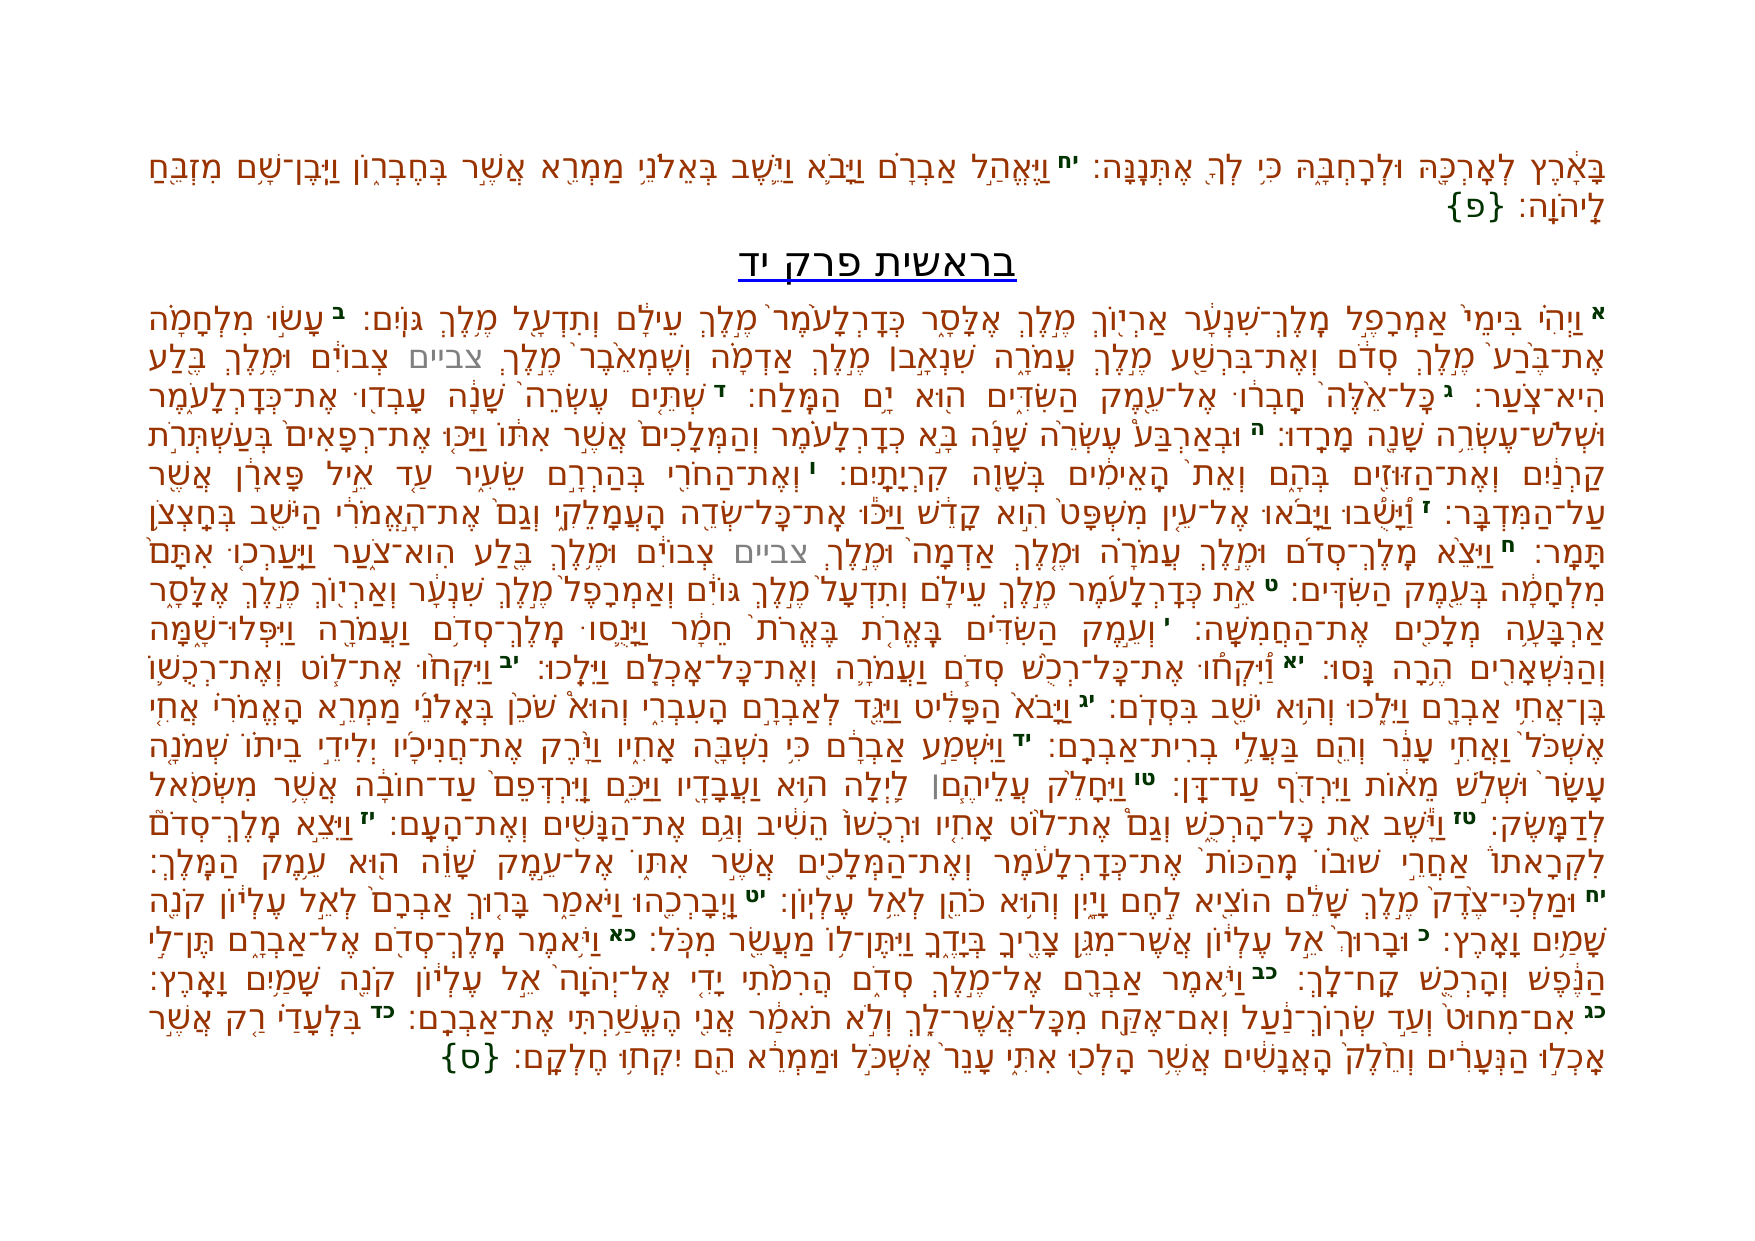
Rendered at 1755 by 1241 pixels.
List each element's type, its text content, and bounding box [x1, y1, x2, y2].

text בָּאָ֔רֶץ לְאׇרְכָּ֖הּ וּלְרׇחְבָּ֑הּ כִּ֥י לְךָ֖ אֶתְּנֶֽנָּה׃ יח וַיֶּאֱהַ֣ל אַבְרָ֗ם וַיָּבֹ֛א וַיֵּ֛שֶׁב בְּאֵלֹנֵ֥י מַמְרֵ֖א אֲשֶׁ֣ר בְּחֶבְר֑וֹן וַיִּֽבֶן־שָׁ֥ם מִזְבֵּ֖חַ לַֽיהֹוָֽה׃ {פ} [148, 148, 1606, 225]
text א וַיְהִ֗י בִּימֵי֙ אַמְרָפֶ֣ל מֶֽלֶךְ־שִׁנְעָ֔ר אַרְי֖וֹךְ מֶ֣לֶךְ אֶלָּסָ֑ר כְּדׇרְלָעֹ֙מֶר֙ מֶ֣לֶךְ עֵילָ֔ם וְתִדְעָ֖ל מֶ֥לֶךְ גּוֹיִֽם׃ ב עָשׂ֣וּ מִלְחָמָ֗ה אֶת־בֶּ֙רַע֙ מֶ֣לֶךְ סְדֹ֔ם וְאֶת־בִּרְשַׁ֖ע מֶ֣לֶךְ עֲמֹרָ֑ה שִׁנְאָ֣ב׀ מֶ֣לֶךְ אַדְמָ֗ה וְשֶׁמְאֵ֙בֶר֙ מֶ֣לֶךְ צביים צְבוֹיִ֔ם וּמֶ֥לֶךְ בֶּ֖לַע הִיא־צֹֽעַר׃ ג כׇּל־אֵ֙לֶּה֙ חָֽבְר֔וּ אֶל־עֵ֖מֶק הַשִּׂדִּ֑ים ה֖וּא יָ֥ם הַמֶּֽלַח׃ ד שְׁתֵּ֤ים עֶשְׂרֵה֙ שָׁנָ֔ה עָבְד֖וּ אֶת־כְּדׇרְלָעֹ֑מֶר וּשְׁלֹשׁ־עֶשְׂרֵ֥ה שָׁנָ֖ה מָרָֽדוּ׃ ה וּבְאַרְבַּע֩ עֶשְׂרֵ֨ה שָׁנָ֜ה בָּ֣א כְדׇרְלָעֹ֗מֶר וְהַמְּלָכִים֙ אֲשֶׁ֣ר אִתּ֔וֹ וַיַּכּ֤וּ אֶת־רְפָאִים֙ בְּעַשְׁתְּרֹ֣ת קַרְנַ֔יִם וְאֶת־הַזּוּזִ֖ים בְּהָ֑ם וְאֵת֙ הָֽאֵימִ֔ים בְּשָׁוֵ֖ה קִרְיָתָֽיִם׃ ו וְאֶת־הַחֹרִ֖י בְּהַרְרָ֣ם שֵׂעִ֑יר עַ֚ד אֵ֣יל פָּארָ֔ן אֲשֶׁ֖ר עַל־הַמִּדְבָּֽר׃ ז וַ֠יָּשֻׁ֠בוּ וַיָּבֹ֜אוּ אֶל־עֵ֤ין מִשְׁפָּט֙ הִ֣וא קָדֵ֔שׁ וַיַּכּ֕וּ אֶֽת־כׇּל־שְׂדֵ֖ה הָעֲמָלֵקִ֑י וְגַם֙ אֶת־הָ֣אֱמֹרִ֔י הַיֹּשֵׁ֖ב בְּחַֽצְצֹ֥ן תָּמָֽר׃ ח וַיֵּצֵ֨א מֶֽלֶךְ־סְדֹ֜ם וּמֶ֣לֶךְ עֲמֹרָ֗ה וּמֶ֤לֶךְ אַדְמָה֙ וּמֶ֣לֶךְ צביים צְבוֹיִ֔ם וּמֶ֥לֶךְ בֶּ֖לַע הִוא־צֹ֑עַר וַיַּֽעַרְכ֤וּ אִתָּם֙ מִלְחָמָ֔ה בְּעֵ֖מֶק הַשִּׂדִּֽים׃ ט אֵ֣ת כְּדׇרְלָעֹ֜מֶר מֶ֣לֶךְ עֵילָ֗ם וְתִדְעָל֙ מֶ֣לֶךְ גּוֹיִ֔ם וְאַמְרָפֶל֙ מֶ֣לֶךְ שִׁנְעָ֔ר וְאַרְי֖וֹךְ מֶ֣לֶךְ אֶלָּסָ֑ר אַרְבָּעָ֥ה מְלָכִ֖ים אֶת־הַחֲמִשָּֽׁה׃ י וְעֵ֣מֶק הַשִּׂדִּ֗ים בֶּֽאֱרֹ֤ת בֶּאֱרֹת֙ חֵמָ֔ר וַיָּנֻ֛סוּ מֶֽלֶךְ־סְדֹ֥ם וַעֲמֹרָ֖ה וַיִּפְּלוּ־שָׁ֑מָּה וְהַנִּשְׁאָרִ֖ים הֶ֥רָה נָּֽסוּ׃ יא וַ֠יִּקְח֠וּ אֶת־כׇּל־רְכֻ֨שׁ סְדֹ֧ם וַעֲמֹרָ֛ה וְאֶת־כׇּל־אׇכְלָ֖ם וַיֵּלֵֽכוּ׃ יב וַיִּקְח֨וּ אֶת־ל֧וֹט וְאֶת־רְכֻשׁ֛וֹ בֶּן־אֲחִ֥י אַבְרָ֖ם וַיֵּלֵ֑כוּ וְה֥וּא יֹשֵׁ֖ב בִּסְדֹֽם׃ יג וַיָּבֹא֙ הַפָּלִ֔יט וַיַּגֵּ֖ד לְאַבְרָ֣ם הָעִבְרִ֑י וְהוּא֩ שֹׁכֵ֨ן בְּאֵֽלֹנֵ֜י מַמְרֵ֣א הָאֱמֹרִ֗י אֲחִ֤י אֶשְׁכֹּל֙ וַאֲחִ֣י עָנֵ֔ר וְהֵ֖ם בַּעֲלֵ֥י בְרִית־אַבְרָֽם׃ יד וַיִּשְׁמַ֣ע אַבְרָ֔ם כִּ֥י נִשְׁבָּ֖ה אָחִ֑יו וַיָּ֨רֶק אֶת־חֲנִיכָ֜יו יְלִידֵ֣י בֵית֗וֹ שְׁמֹנָ֤ה עָשָׂר֙ וּשְׁלֹ֣שׁ מֵא֔וֹת וַיִּרְדֹּ֖ף עַד־דָּֽן׃ טו וַיֵּחָלֵ֨ק עֲלֵיהֶ֧ם׀ לַ֛יְלָה ה֥וּא וַעֲבָדָ֖יו וַיַּכֵּ֑ם וַֽיִּרְדְּפֵם֙ עַד־חוֹבָ֔ה אֲשֶׁ֥ר מִשְּׂמֹ֖אל לְדַמָּֽשֶׂק׃ טז וַיָּ֕שֶׁב אֵ֖ת כׇּל־הָרְכֻ֑שׁ וְגַם֩ אֶת־ל֨וֹט אָחִ֤יו וּרְכֻשׁוֹ֙ הֵשִׁ֔יב וְגַ֥ם אֶת־הַנָּשִׁ֖ים וְאֶת־הָעָֽם׃ יז וַיֵּצֵ֣א מֶֽלֶךְ־סְדֹם֮ לִקְרָאתוֹ֒ אַחֲרֵ֣י שׁוּב֗וֹ מֵֽהַכּוֹת֙ אֶת־כְּדׇרְלָעֹ֔מֶר וְאֶת־הַמְּלָכִ֖ים אֲשֶׁ֣ר אִתּ֑וֹ אֶל־עֵ֣מֶק שָׁוֵ֔ה ה֖וּא עֵ֥מֶק הַמֶּֽלֶךְ׃ יח וּמַלְכִּי־צֶ֙דֶק֙ מֶ֣לֶךְ שָׁלֵ֔ם הוֹצִ֖יא לֶ֣חֶם וָיָ֑יִן וְה֥וּא כֹהֵ֖ן לְאֵ֥ל עֶלְיֽוֹן׃ יט וַֽיְבָרְכֵ֖הוּ וַיֹּאמַ֑ר בָּר֤וּךְ אַבְרָם֙ לְאֵ֣ל עֶלְי֔וֹן קֹנֵ֖ה שָׁמַ֥יִם וָאָֽרֶץ׃ כ וּבָרוּךְ֙ אֵ֣ל עֶלְי֔וֹן אֲשֶׁר־מִגֵּ֥ן צָרֶ֖יךָ בְּיָדֶ֑ךָ וַיִּתֶּן־ל֥וֹ מַעֲשֵׂ֖ר מִכֹּֽל׃ כא וַיֹּ֥אמֶר מֶֽלֶךְ־סְדֹ֖ם אֶל־אַבְרָ֑ם תֶּן־לִ֣י הַנֶּ֔פֶשׁ וְהָרְכֻ֖שׁ קַֽח־לָֽךְ׃ כב וַיֹּ֥אמֶר אַבְרָ֖ם אֶל־מֶ֣לֶךְ סְדֹ֑ם הֲרִמֹ֨תִי יָדִ֤י אֶל־יְהֹוָה֙ אֵ֣ל עֶלְי֔וֹן קֹנֵ֖ה שָׁמַ֥יִם וָאָֽרֶץ׃ כג אִם־מִחוּט֙ וְעַ֣ד שְׂרֽוֹךְ־נַ֔עַל וְאִם־אֶקַּ֖ח מִכׇּל־אֲשֶׁר־לָ֑ךְ וְלֹ֣א תֹאמַ֔ר אֲנִ֖י הֶעֱשַׁ֥רְתִּי אֶת־אַבְרָֽם׃ כד בִּלְעָדַ֗י רַ֚ק אֲשֶׁ֣ר אָֽכְל֣וּ הַנְּעָרִ֔ים וְחֵ֙לֶק֙ הָֽאֲנָשִׁ֔ים אֲשֶׁ֥ר הָלְכ֖וּ אִתִּ֑י עָנֵר֙ אֶשְׁכֹּ֣ל וּמַמְרֵ֔א הֵ֖ם יִקְח֥וּ חֶלְקָֽם׃ {ס} [148, 299, 1606, 1076]
text בראשית פרק יד [148, 238, 1606, 286]
